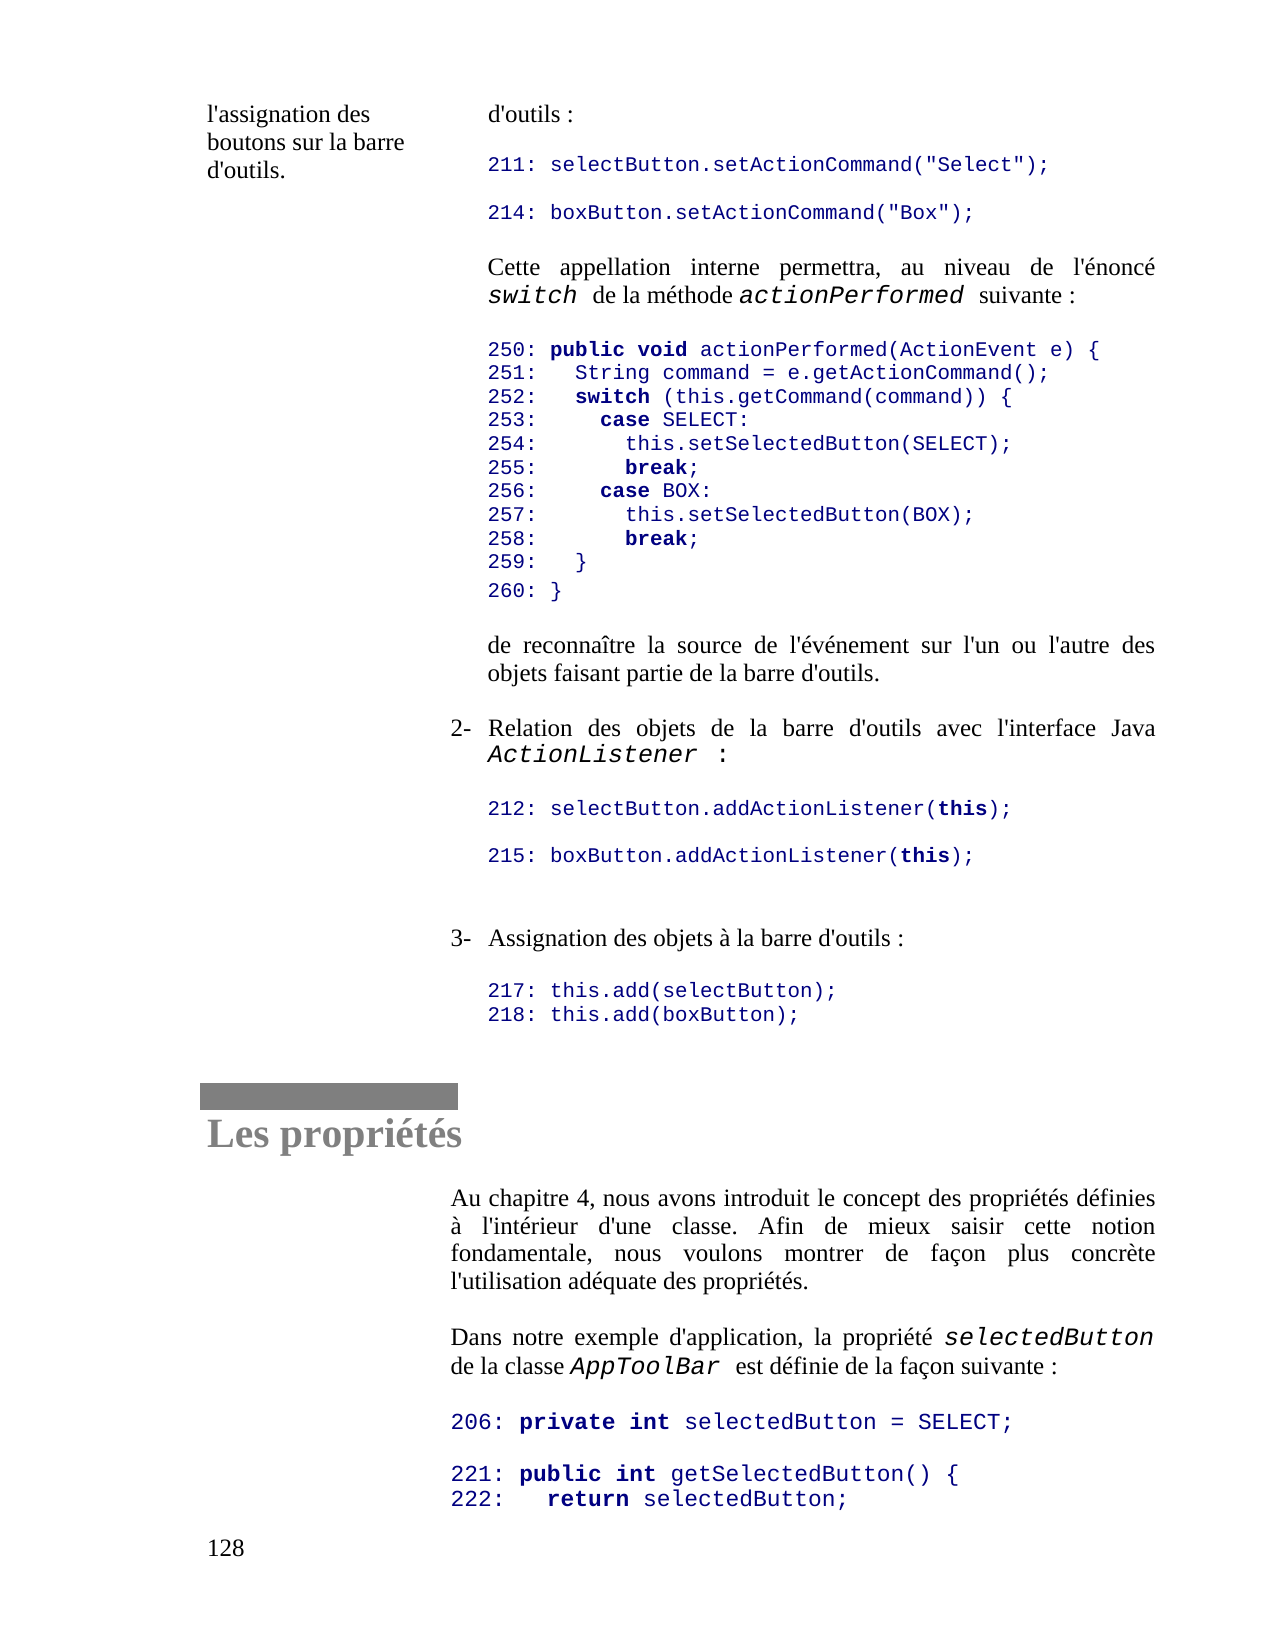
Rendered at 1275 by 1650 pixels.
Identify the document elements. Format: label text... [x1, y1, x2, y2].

table_header [200, 253, 443, 311]
table_header [200, 714, 443, 770]
table_header [200, 339, 443, 603]
table_header Assignation des objets à la barre d'outils : [443, 925, 1163, 952]
table_header [200, 631, 443, 687]
table_header Relation des objets de la barre d'outils avec l'interface Java ActionListener : [443, 714, 1163, 770]
table_header [200, 1410, 443, 1514]
table_header l'assignation des boutons sur la barre d'outils. [200, 100, 443, 226]
subtitle Les propriétés [207, 1110, 1157, 1156]
table_header Cette appellation interne permettra, au niveau de l'énoncé switch de la méthode actionPerformed suivante : [443, 253, 1163, 311]
table_header 250: public void actionPerformed(ActionEvent e) { 251: String command = e.getActionCommand(); 252: switch (this.getCommand(command)) { 253: case SELECT: 254: this.setSelectedButton(SELECT); 255: break; 256: case BOX: 257: this.setSelectedButton(BOX); 258: break; 259: } 260: } [443, 339, 1163, 603]
table_header [200, 798, 443, 869]
table_header de reconnaître la source de l'événement sur l'un ou l'autre des objets faisant partie de la barre d'outils. [443, 631, 1163, 687]
table_header Au chapitre 4, nous avons introduit le concept des propriétés définies à l'intérieur d'une classe. Afin de mieux saisir cette notion fondamentale, nous voulons montrer de façon plus concrète l'utilisation adéquate des propriétés. [443, 1184, 1163, 1295]
table_header [200, 1323, 443, 1382]
table_header Dans notre exemple d'application, la propriété selectedButton de la classe AppToolBar est définie de la façon suivante : [443, 1323, 1163, 1382]
table_header [200, 1184, 443, 1295]
table_header [200, 980, 443, 1027]
table_header 206: private int selectedButton = SELECT; 221: public int getSelectedButton() { 222: return selectedButton; [443, 1410, 1163, 1514]
table_header [200, 1083, 458, 1110]
table_header d'outils : 211: selectButton.setActionCommand("Select"); 214: boxButton.setActionCommand("Box"); [443, 100, 1163, 226]
table_header [200, 925, 443, 952]
table_header 217: this.add(selectButton); 218: this.add(boxButton); [443, 980, 1163, 1027]
table_header 212: selectButton.addActionListener(this); 215: boxButton.addActionListener(this); [443, 798, 1163, 869]
